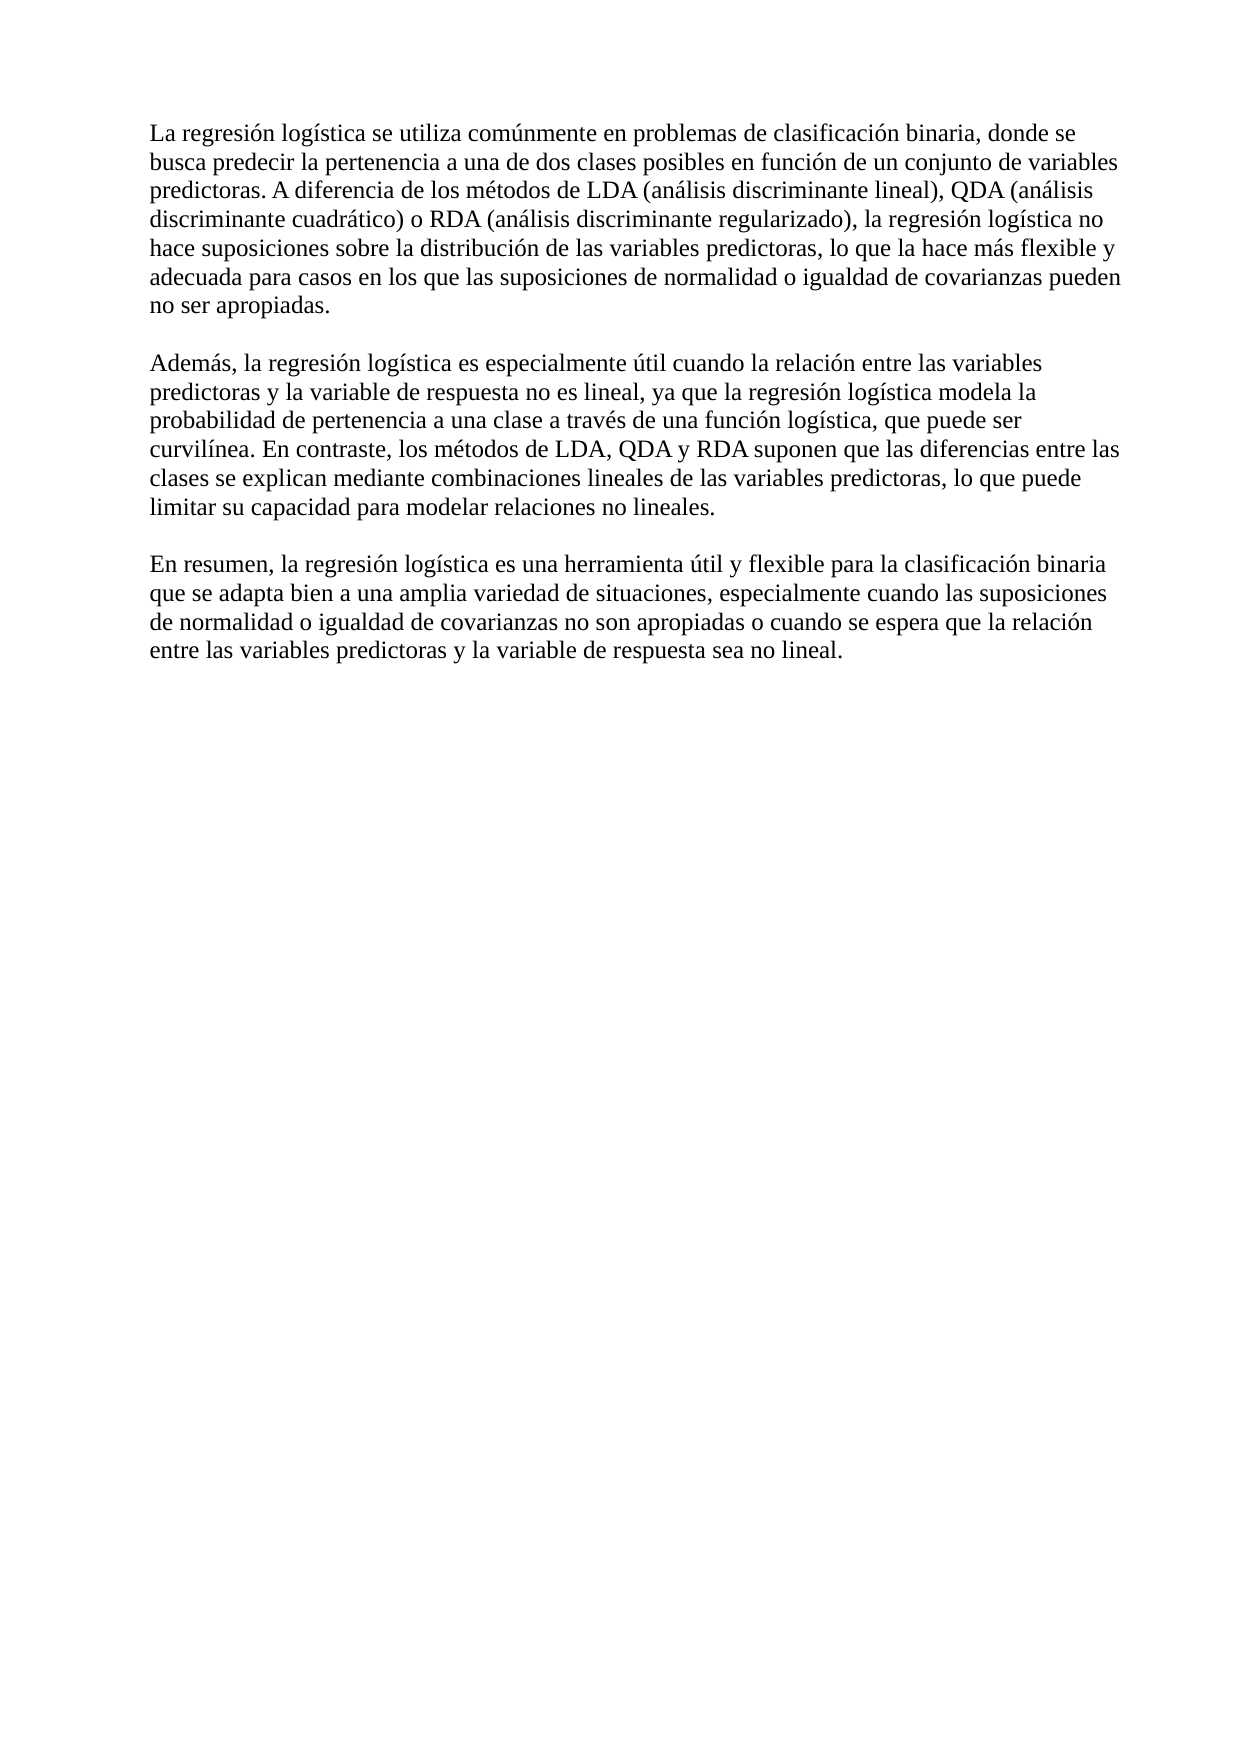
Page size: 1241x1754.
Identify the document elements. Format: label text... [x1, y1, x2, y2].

text En resumen, la regresión logística es una herramienta útil y flexible para la clasificación binaria que se adapta bien a una amplia variedad de situaciones, especialmente cuando las suposiciones de normalidad o igualdad de covarianzas no son apropiadas o cuando se espera que la relación entre las variables predictoras y la variable de respuesta sea no lineal. [149, 549, 1122, 664]
text La regresión logística se utiliza comúnmente en problemas de clasificación binaria, donde se busca predecir la pertenencia a una de dos clases posibles en función de un conjunto de variables predictoras. A diferencia de los métodos de LDA (análisis discriminante lineal), QDA (análisis discriminante cuadrático) o RDA (análisis discriminante regularizado), la regresión logística no hace suposiciones sobre la distribución de las variables predictoras, lo que la hace más flexible y adecuada para casos en los que las suposiciones de normalidad o igualdad de covarianzas pueden no ser apropiadas. [149, 118, 1122, 319]
text Además, la regresión logística es especialmente útil cuando la relación entre las variables predictoras y la variable de respuesta no es lineal, ya que la regresión logística modela la probabilidad de pertenencia a una clase a través de una función logística, que puede ser curvilínea. En contraste, los métodos de LDA, QDA y RDA suponen que las diferencias entre las clases se explican mediante combinaciones lineales de las variables predictoras, lo que puede limitar su capacidad para modelar relaciones no lineales. [149, 348, 1122, 521]
